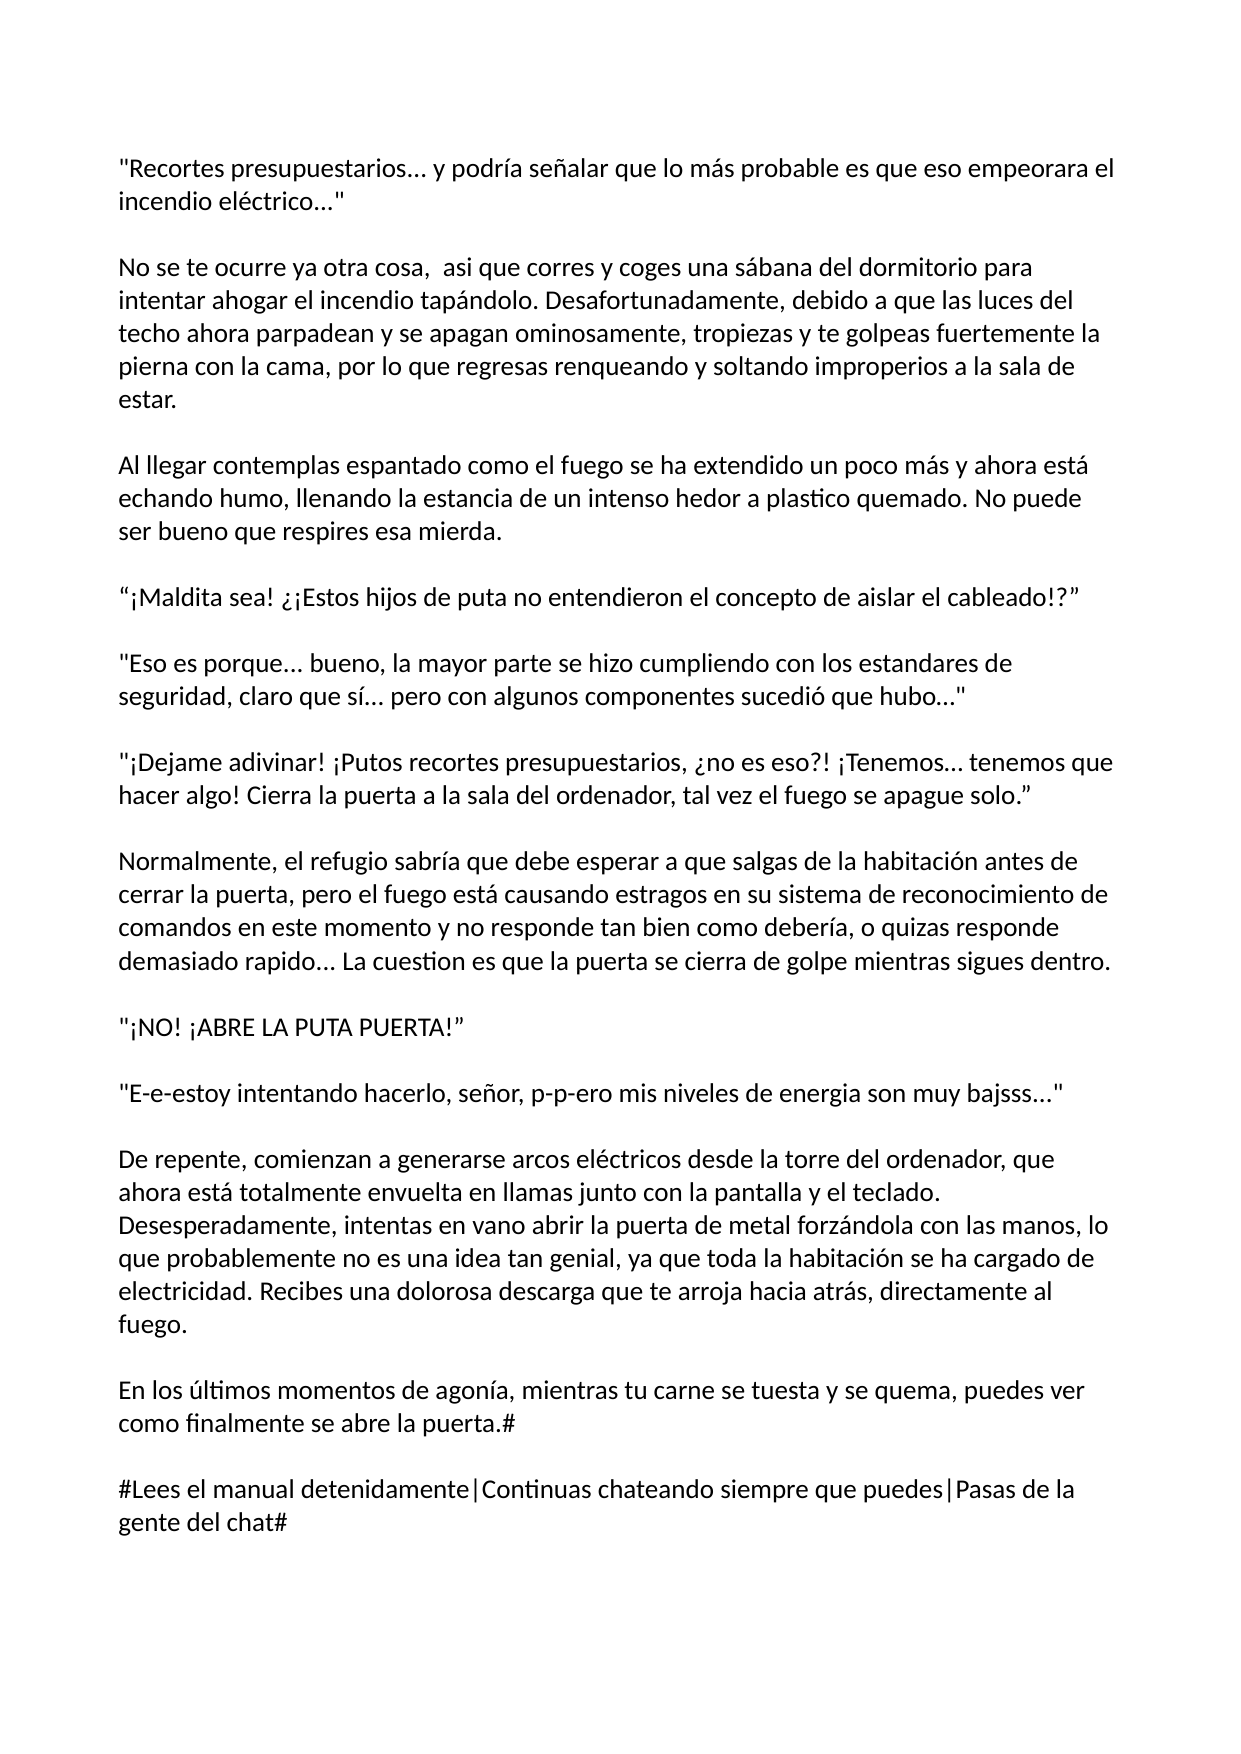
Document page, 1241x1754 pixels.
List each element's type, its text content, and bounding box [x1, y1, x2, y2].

text "¡NO! ¡ABRE LA PUTA PUERTA!” [118, 1010, 1122, 1043]
text #Lees el manual detenidamente|Continuas chateando siempre que puedes|Pasas de la gente del chat# [118, 1472, 1122, 1538]
text Al llegar contemplas espantado como el fuego se ha extendido un poco más y ahora está echando humo, llenando la estancia de un intenso hedor a plastico quemado. No puede ser bueno que respires esa mierda. [118, 448, 1122, 547]
text "¡Dejame adivinar! ¡Putos recortes presupuestarios, ¿no es eso?! ¡Tenemos… tenemos que hacer algo! Cierra la puerta a la sala del ordenador, tal vez el fuego se apague solo.” [118, 746, 1122, 812]
text Normalmente, el refugio sabría que debe esperar a que salgas de la habitación antes de cerrar la puerta, pero el fuego está causando estragos en su sistema de reconocimiento de comandos en este momento y no responde tan bien como debería, o quizas responde demasiado rapido... La cuestion es que la puerta se cierra de golpe mientras sigues dentro. [118, 844, 1122, 977]
text No se te ocurre ya otra cosa, asi que corres y coges una sábana del dormitorio para intentar ahogar el incendio tapándolo. Desafortunadamente, debido a que las luces del techo ahora parpadean y se apagan ominosamente, tropiezas y te golpeas fuertemente la pierna con la cama, por lo que regresas renqueando y soltando improperios a la sala de estar. [118, 250, 1122, 415]
text "Recortes presupuestarios... y podría señalar que lo más probable es que eso empeorara el incendio eléctrico..." [118, 151, 1122, 217]
text En los últimos momentos de agonía, mientras tu carne se tuesta y se quema, puedes ver como finalmente se abre la puerta.# [118, 1373, 1122, 1439]
text De repente, comienzan a generarse arcos eléctricos desde la torre del ordenador, que ahora está totalmente envuelta en llamas junto con la pantalla y el teclado. Desesperadamente, intentas en vano abrir la puerta de metal forzándola con las manos, lo que probablemente no es una idea tan genial, ya que toda la habitación se ha cargado de electricidad. Recibes una dolorosa descarga que te arroja hacia atrás, directamente al fuego. [118, 1142, 1122, 1340]
text "Eso es porque... bueno, la mayor parte se hizo cumpliendo con los estandares de seguridad, claro que sí... pero con algunos componentes sucedió que hubo…" [118, 646, 1122, 712]
text “¡Maldita sea! ¿¡Estos hijos de puta no entendieron el concepto de aislar el cableado!?” [118, 580, 1122, 613]
text "E-e-estoy intentando hacerlo, señor, p-p-ero mis niveles de energia son muy bajsss..." [118, 1076, 1122, 1109]
